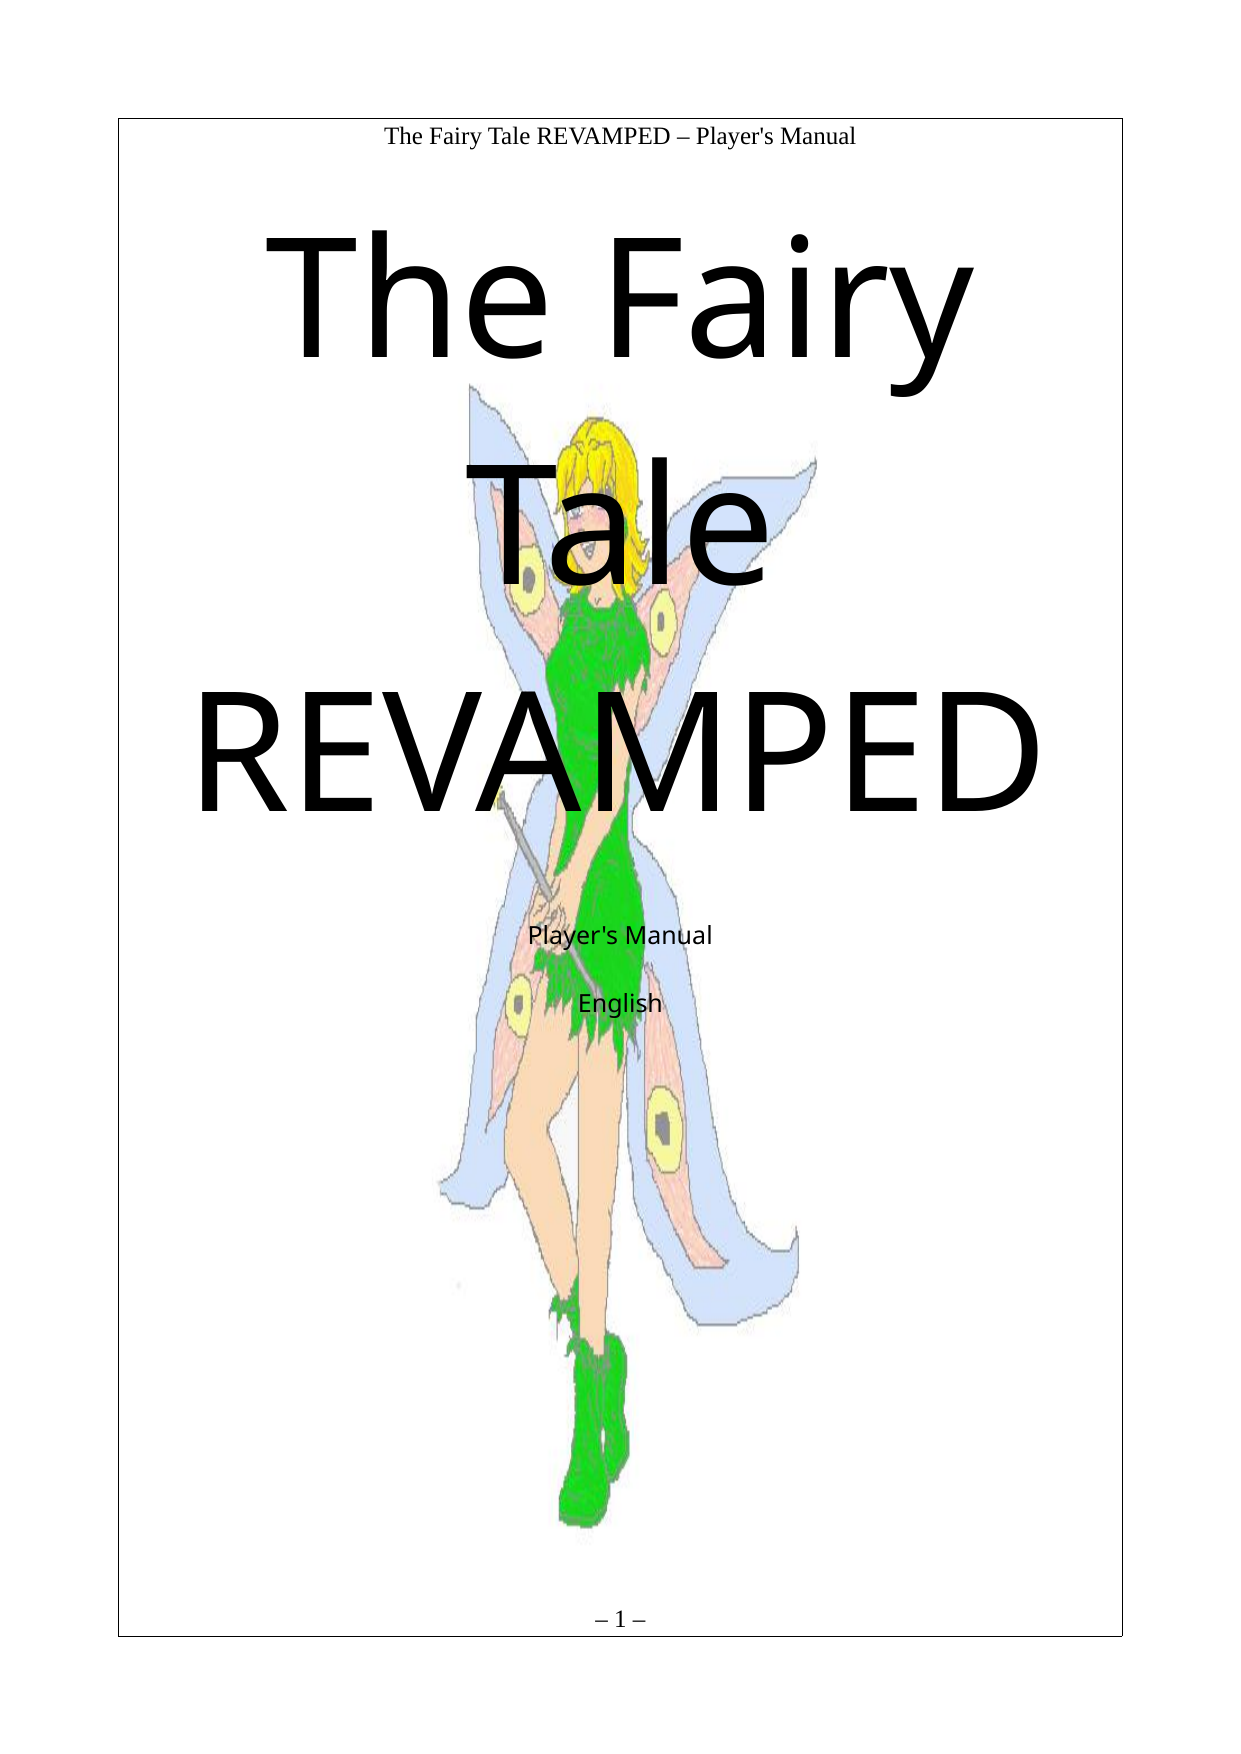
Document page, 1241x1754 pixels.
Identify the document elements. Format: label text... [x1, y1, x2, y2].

text English [121, 986, 1119, 1020]
text Player's Manual [121, 918, 1119, 952]
text The Fairy Tale REVAMPED [121, 179, 1119, 860]
picture [119, 119, 1122, 1636]
